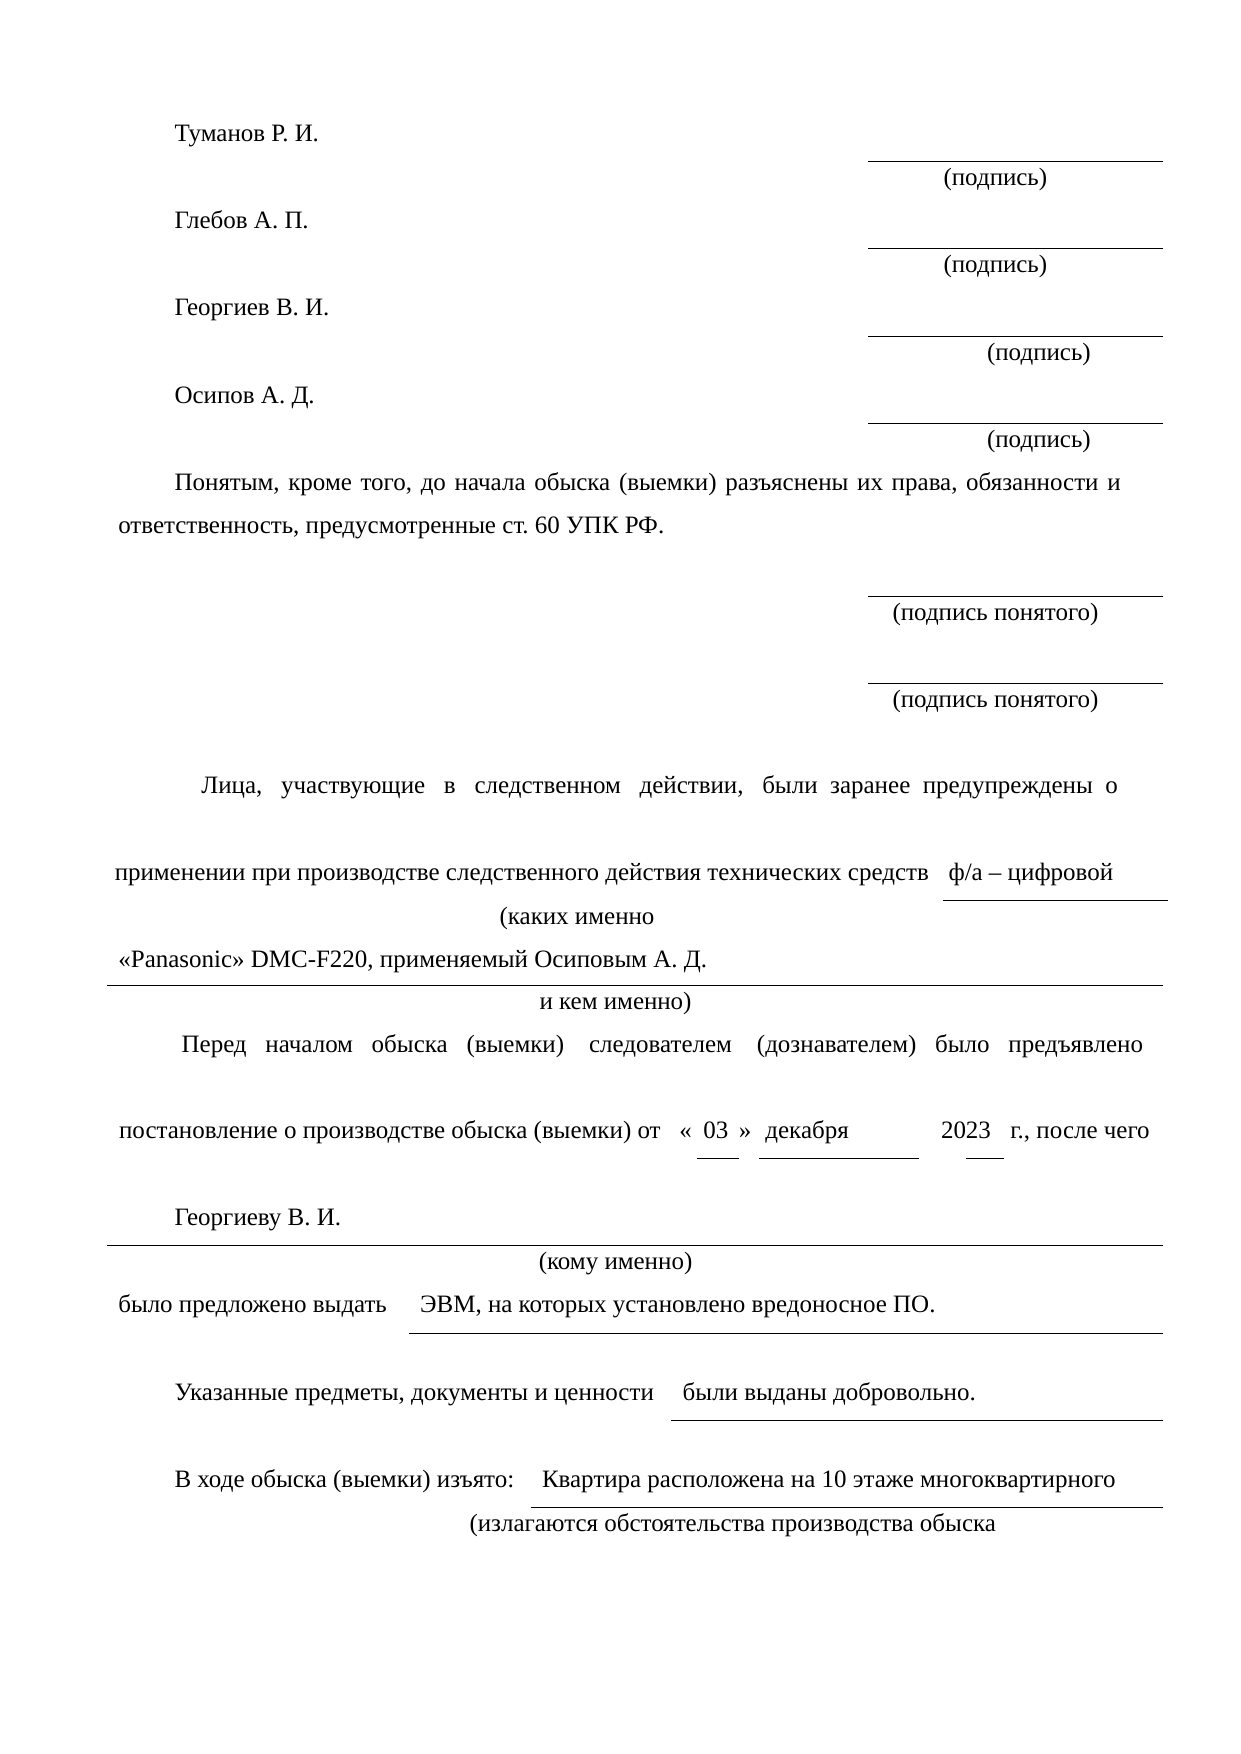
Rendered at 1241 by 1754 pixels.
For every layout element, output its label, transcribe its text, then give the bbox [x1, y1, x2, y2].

table_header декабря [759, 1115, 919, 1158]
table_header г., после чего [1004, 1115, 1165, 1158]
text Понятым, кроме того, до начала обыска (выемки) разъяснены их права, обязанности и ответственность, предусмотренные ст. 60 УПК РФ. [118, 467, 1122, 539]
table_header применении при производстве следственного действия технических средств [109, 857, 942, 900]
table_header постановление о производстве обыска (выемки) от « [112, 1115, 697, 1158]
table_header 20 [919, 1115, 966, 1158]
table_header Перед началом обыска (выемки) следователем (дознавателем) было предъявлено [107, 1029, 1163, 1072]
table_header ф/а – цифровой [943, 857, 1168, 900]
table_header «Panasonic» DMC-F220, применяемый Осиповым А. Д. [107, 944, 1163, 985]
table_header 23 [966, 1115, 1004, 1158]
table_header В ходе обыска (выемки) изъято: [107, 1464, 531, 1507]
text (подпись) [118, 424, 1122, 452]
text (кому именно) [109, 1246, 1122, 1275]
text и кем именно) [109, 986, 1122, 1014]
table_header Квартира расположена на 10 этаже многоквартирного [531, 1464, 1163, 1507]
table_header » [739, 1115, 759, 1158]
table_header [868, 553, 1163, 596]
table_header Туманов Р. И. [107, 118, 868, 161]
text (подпись понятого) [868, 597, 1122, 626]
table_header Лица, участвующие в следственном действии, были заранее предупреждены о [109, 771, 1159, 814]
table_header [868, 640, 1163, 683]
text (каких именно [118, 901, 1122, 929]
table_header [868, 380, 1163, 423]
text (излагаются обстоятельства производства обыска [343, 1508, 1122, 1537]
table_header были выданы добровольно. [671, 1377, 1163, 1419]
table_header [107, 640, 868, 683]
table_header Указанные предметы, документы и ценности [107, 1377, 671, 1419]
table_header [107, 553, 868, 596]
table_header Георгиеву В. И. [107, 1202, 1163, 1245]
table_header [868, 205, 1163, 248]
table_header [868, 118, 1163, 161]
table_header Глебов А. П. [107, 205, 868, 248]
text (подпись) [868, 162, 1122, 191]
table_header Осипов А. Д. [107, 380, 868, 423]
table_header было предложено выдать [107, 1289, 409, 1332]
text (подпись) [868, 249, 1122, 278]
table_header [868, 293, 1163, 336]
table_header Георгиев В. И. [107, 293, 868, 336]
table_header ЭВМ, на которых установлено вредоносное ПО. [409, 1289, 1163, 1332]
text (подпись) [118, 337, 1122, 365]
text (подпись понятого) [868, 684, 1122, 713]
table_header 03 [697, 1115, 739, 1158]
